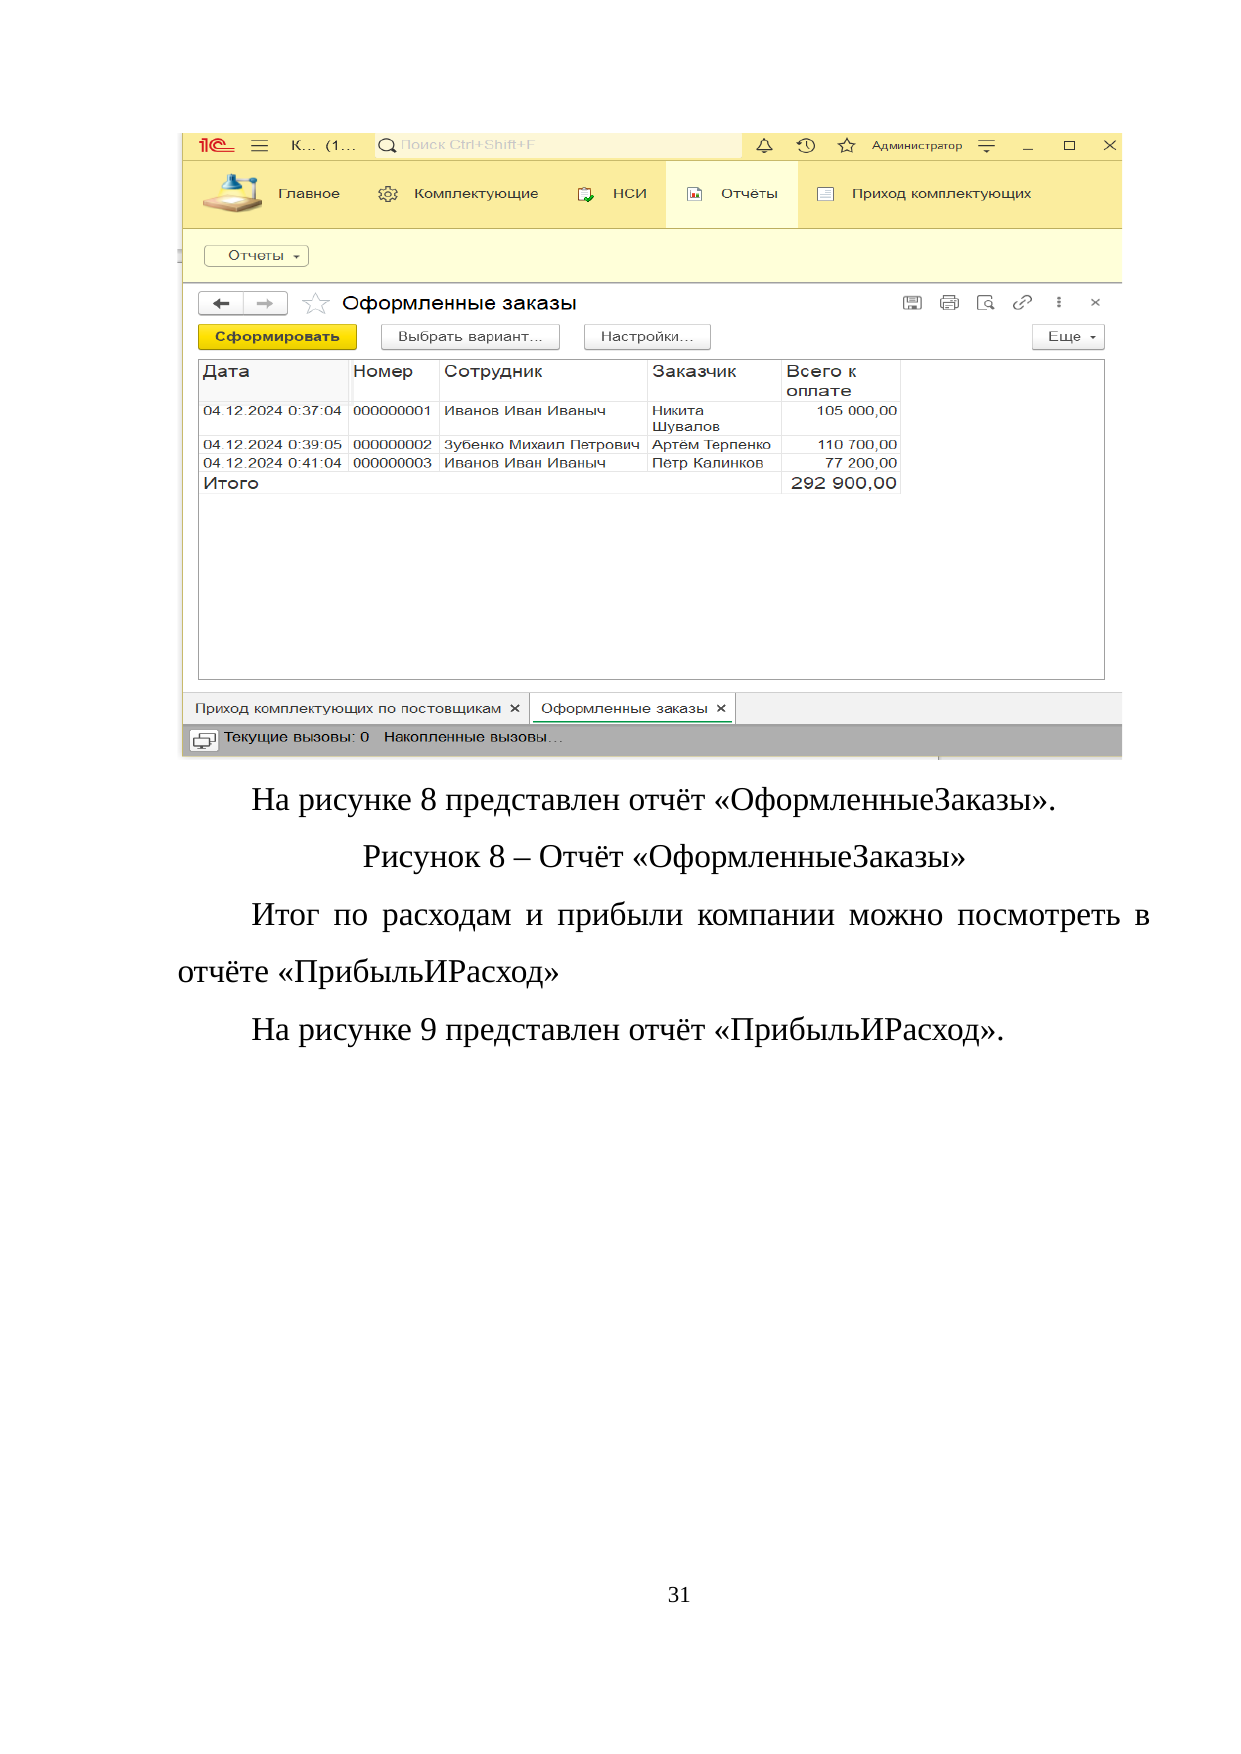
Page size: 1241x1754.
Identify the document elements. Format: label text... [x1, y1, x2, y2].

text На рисунке 8 представлен отчёт «ОформленныеЗаказы». [177, 118, 1152, 817]
text Итог по расходам и прибыли компании можно посмотреть в отчёте «ПрибыльИРасход» [177, 894, 1152, 989]
picture [177, 133, 1123, 760]
text Рисунок 8 – Отчёт «ОформленныеЗаказы» [177, 836, 1152, 874]
text На рисунке 9 представлен отчёт «ПрибыльИРасход». [177, 1009, 1152, 1047]
